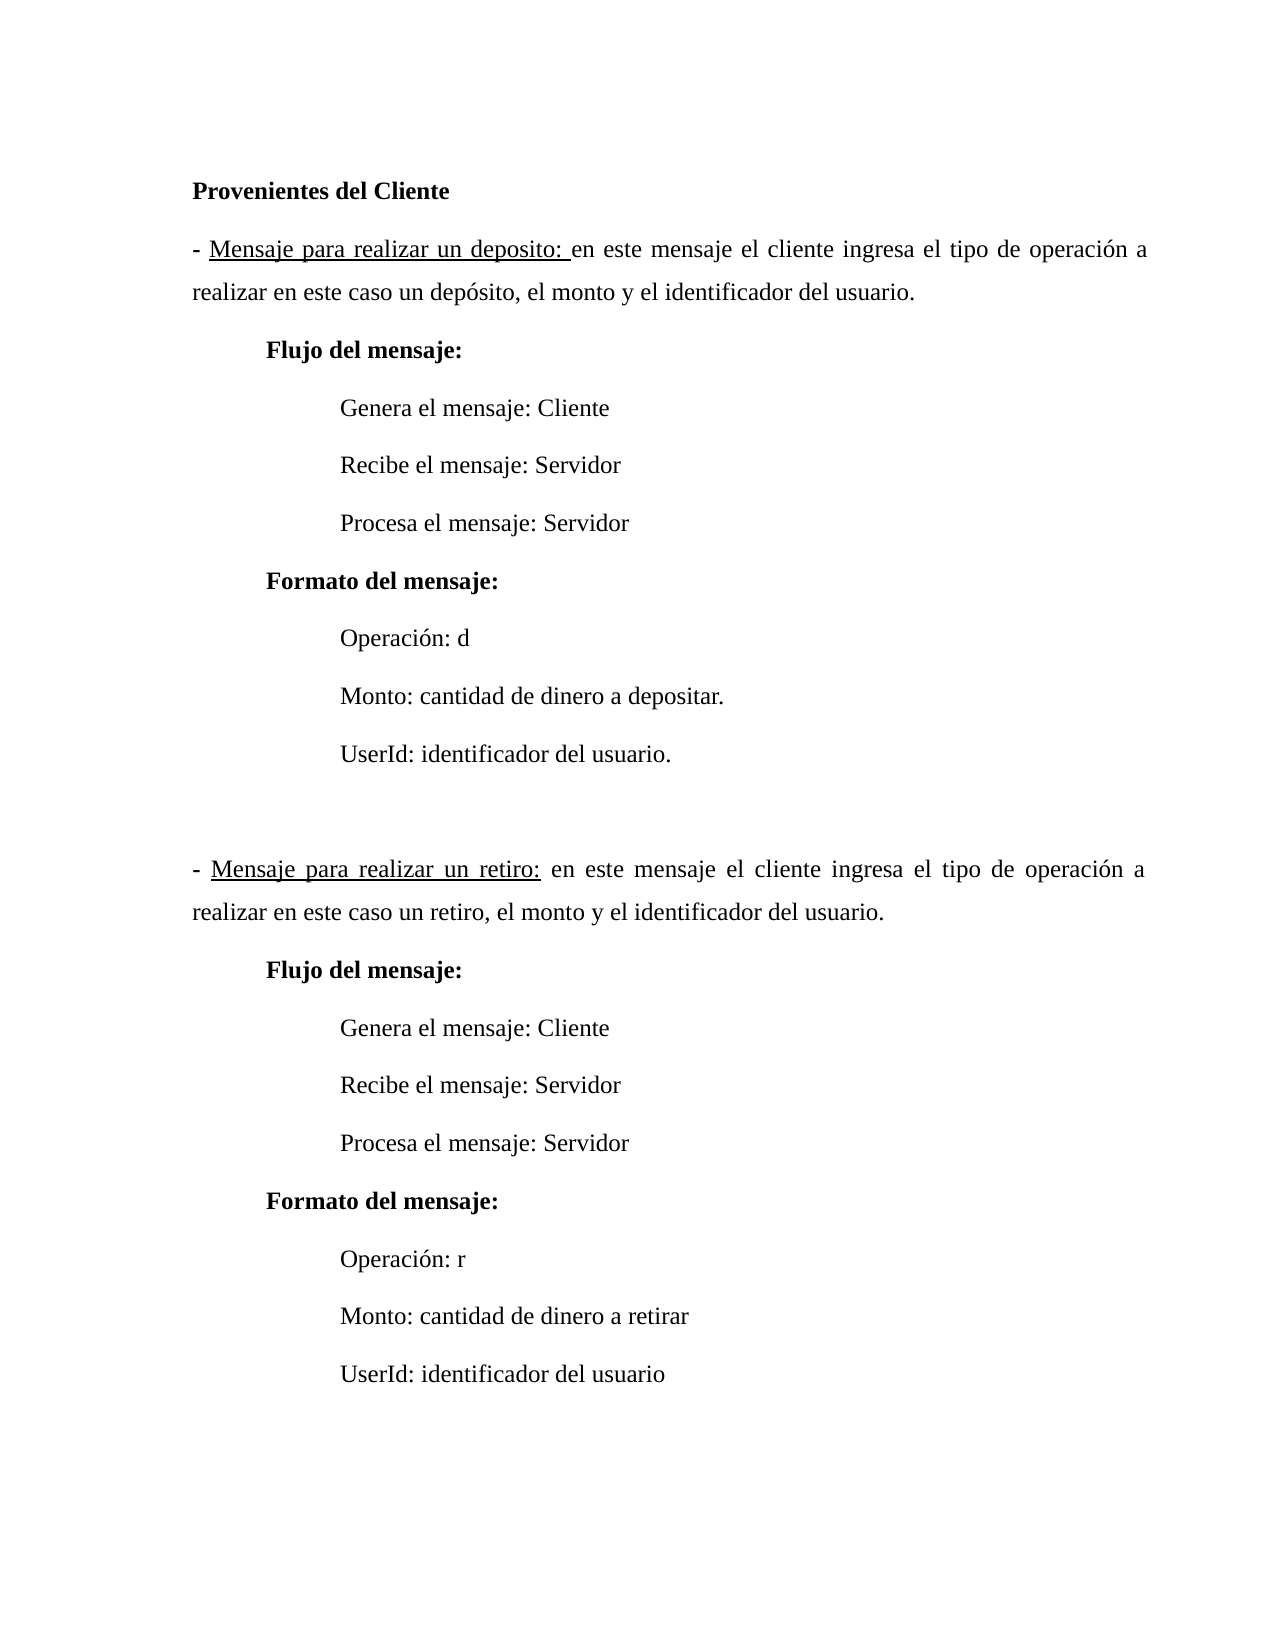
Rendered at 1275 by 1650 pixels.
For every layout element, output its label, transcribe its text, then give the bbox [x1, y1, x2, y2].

text Flujo del mensaje: [118, 955, 1157, 984]
text - Mensaje para realizar un deposito: en este mensaje el cliente ingresa el tipo de operación a realizar en este caso un depósito, el monto y el identificador del usuario. [118, 234, 1157, 306]
text Genera el mensaje: Cliente [118, 393, 1157, 421]
text Monto: cantidad de dinero a depositar. [118, 681, 1157, 710]
text Recibe el mensaje: Servidor [118, 450, 1157, 479]
text Formato del mensaje: [118, 566, 1157, 594]
text UserId: identificador del usuario [118, 1359, 1157, 1388]
text Recibe el mensaje: Servidor [118, 1071, 1157, 1099]
text Monto: cantidad de dinero a retirar [118, 1301, 1157, 1330]
text Procesa el mensaje: Servidor [118, 508, 1157, 537]
text Flujo del mensaje: [118, 335, 1157, 364]
text Operación: d [118, 623, 1157, 652]
text UserId: identificador del usuario. [118, 739, 1157, 768]
text Formato del mensaje: [118, 1186, 1157, 1215]
text Operación: r [118, 1244, 1157, 1272]
text Provenientes del Cliente [118, 176, 1157, 205]
text - Mensaje para realizar un retiro: en este mensaje el cliente ingresa el tipo de operación a realizar en este caso un retiro, el monto y el identificador del usuario. [118, 854, 1157, 926]
text Procesa el mensaje: Servidor [118, 1128, 1157, 1157]
text Genera el mensaje: Cliente [118, 1013, 1157, 1042]
